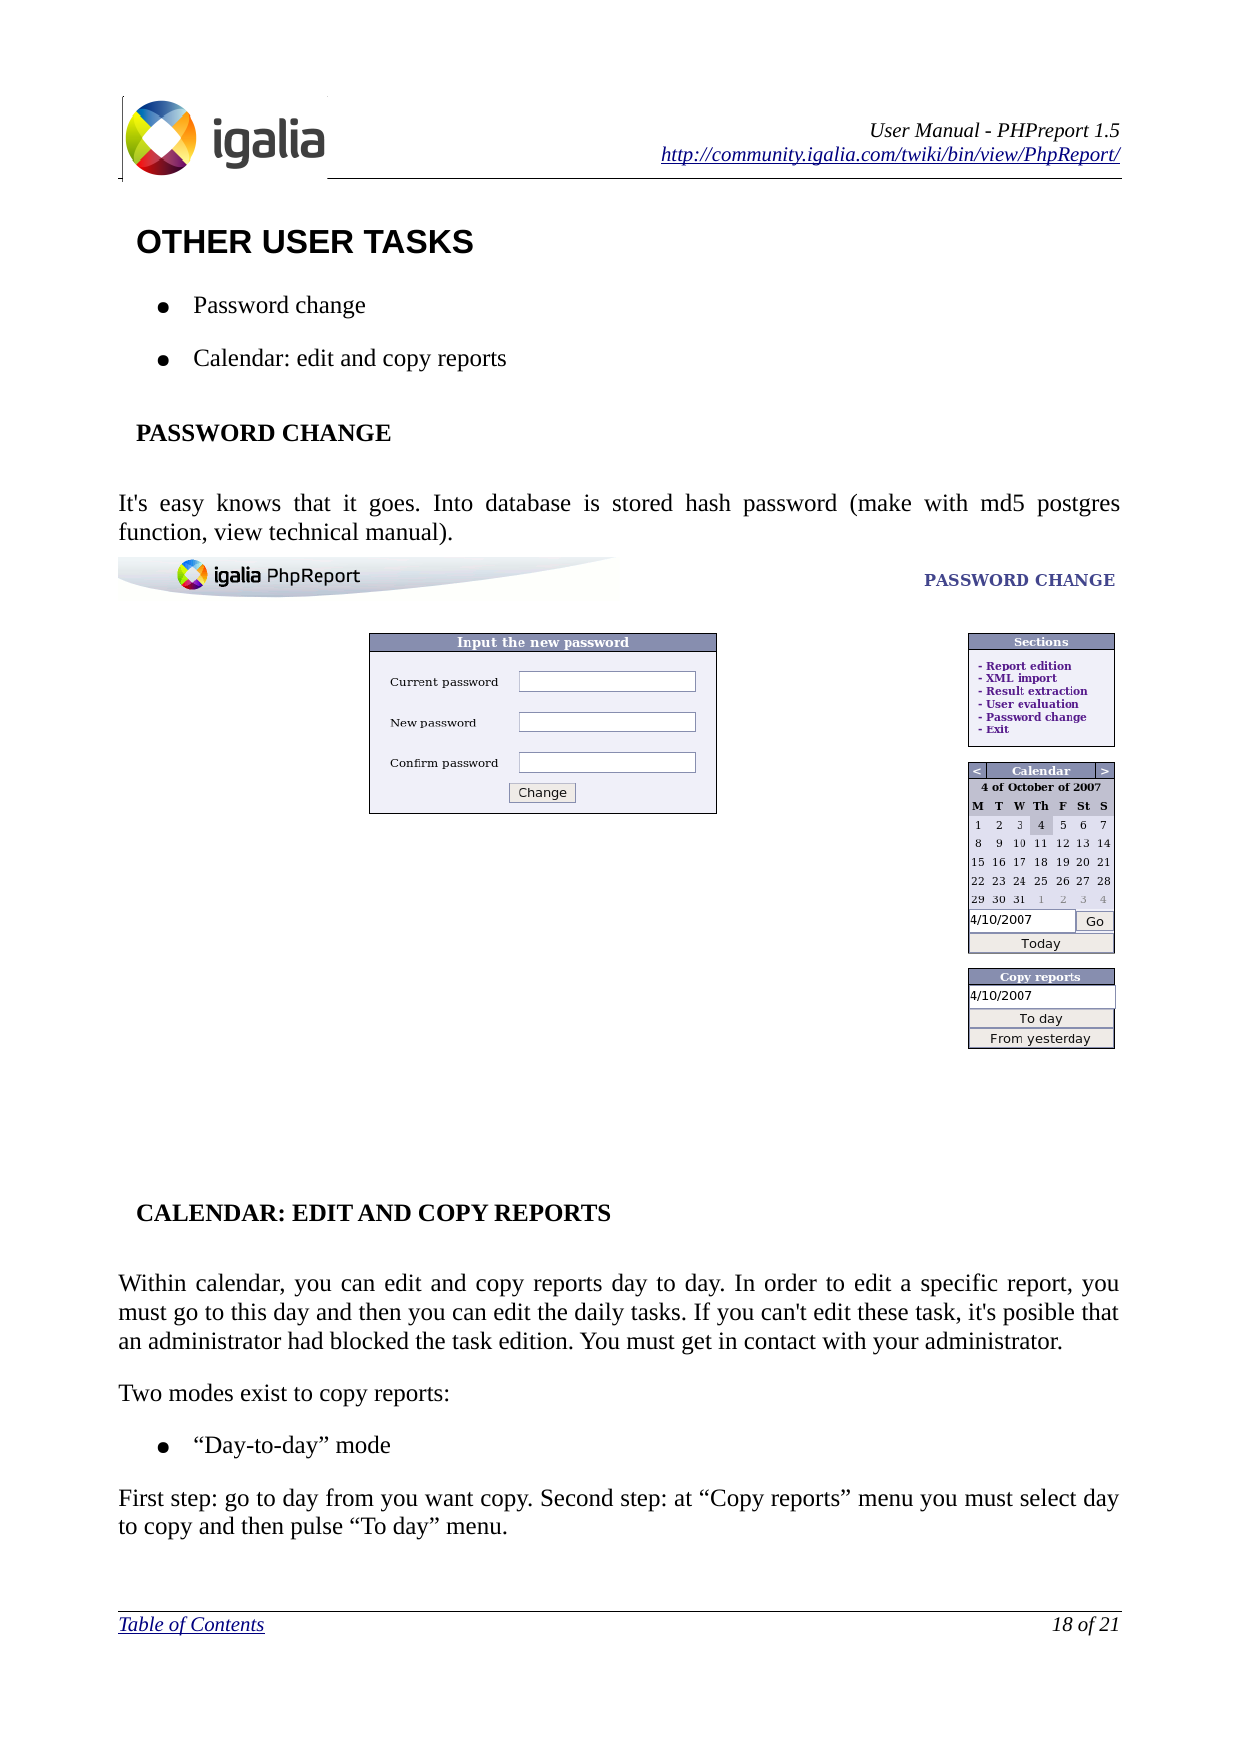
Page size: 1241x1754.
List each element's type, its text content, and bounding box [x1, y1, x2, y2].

text First step: go to day from you want copy. Second step: at “Copy reports” menu you must select day to copy and then pulse “To day” menu. [118, 1483, 1122, 1540]
subtitle Other user tasks [136, 222, 1122, 260]
title Calendar: edit and copy reports [136, 1198, 1122, 1227]
text Within calendar, you can edit and copy reports day to day. In order to edit a specific report, you must go to this day and then you can edit the daily tasks. If you can't edit these task, it's posible that an administrator had blocked the task edition. You must get in contact with your administrator. [118, 1268, 1122, 1354]
title Password change [136, 418, 1122, 447]
picture [118, 557, 1122, 1123]
picture [122, 96, 328, 182]
text Two modes exist to copy reports: [118, 1378, 1122, 1407]
list Calendar: edit and copy reports [156, 343, 1122, 371]
list Password change [156, 290, 1122, 319]
list “Day-to-day” mode [156, 1430, 1122, 1459]
text It's easy knows that it goes. Into database is stored hash password (make with md5 postgres function, view technical manual). [118, 488, 1122, 546]
